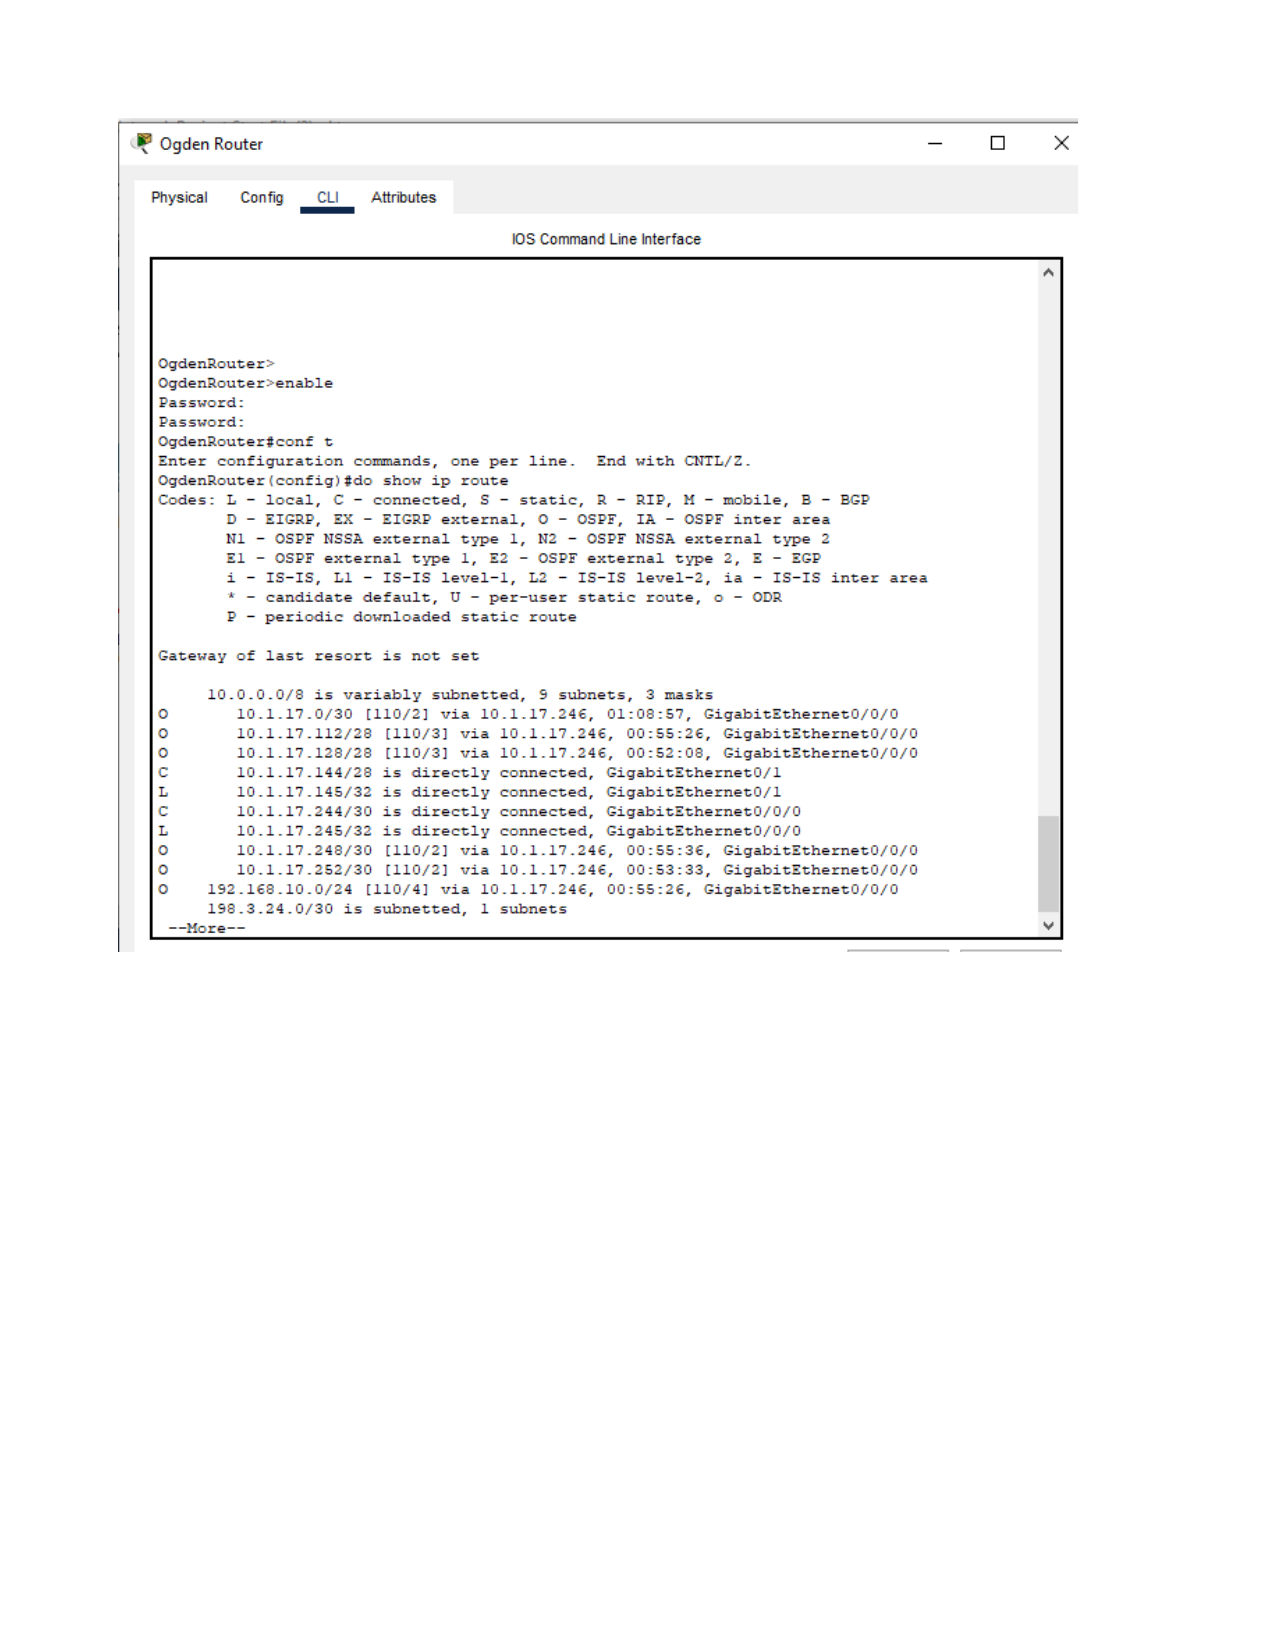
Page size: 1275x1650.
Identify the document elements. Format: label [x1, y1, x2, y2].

picture [118, 118, 1079, 952]
